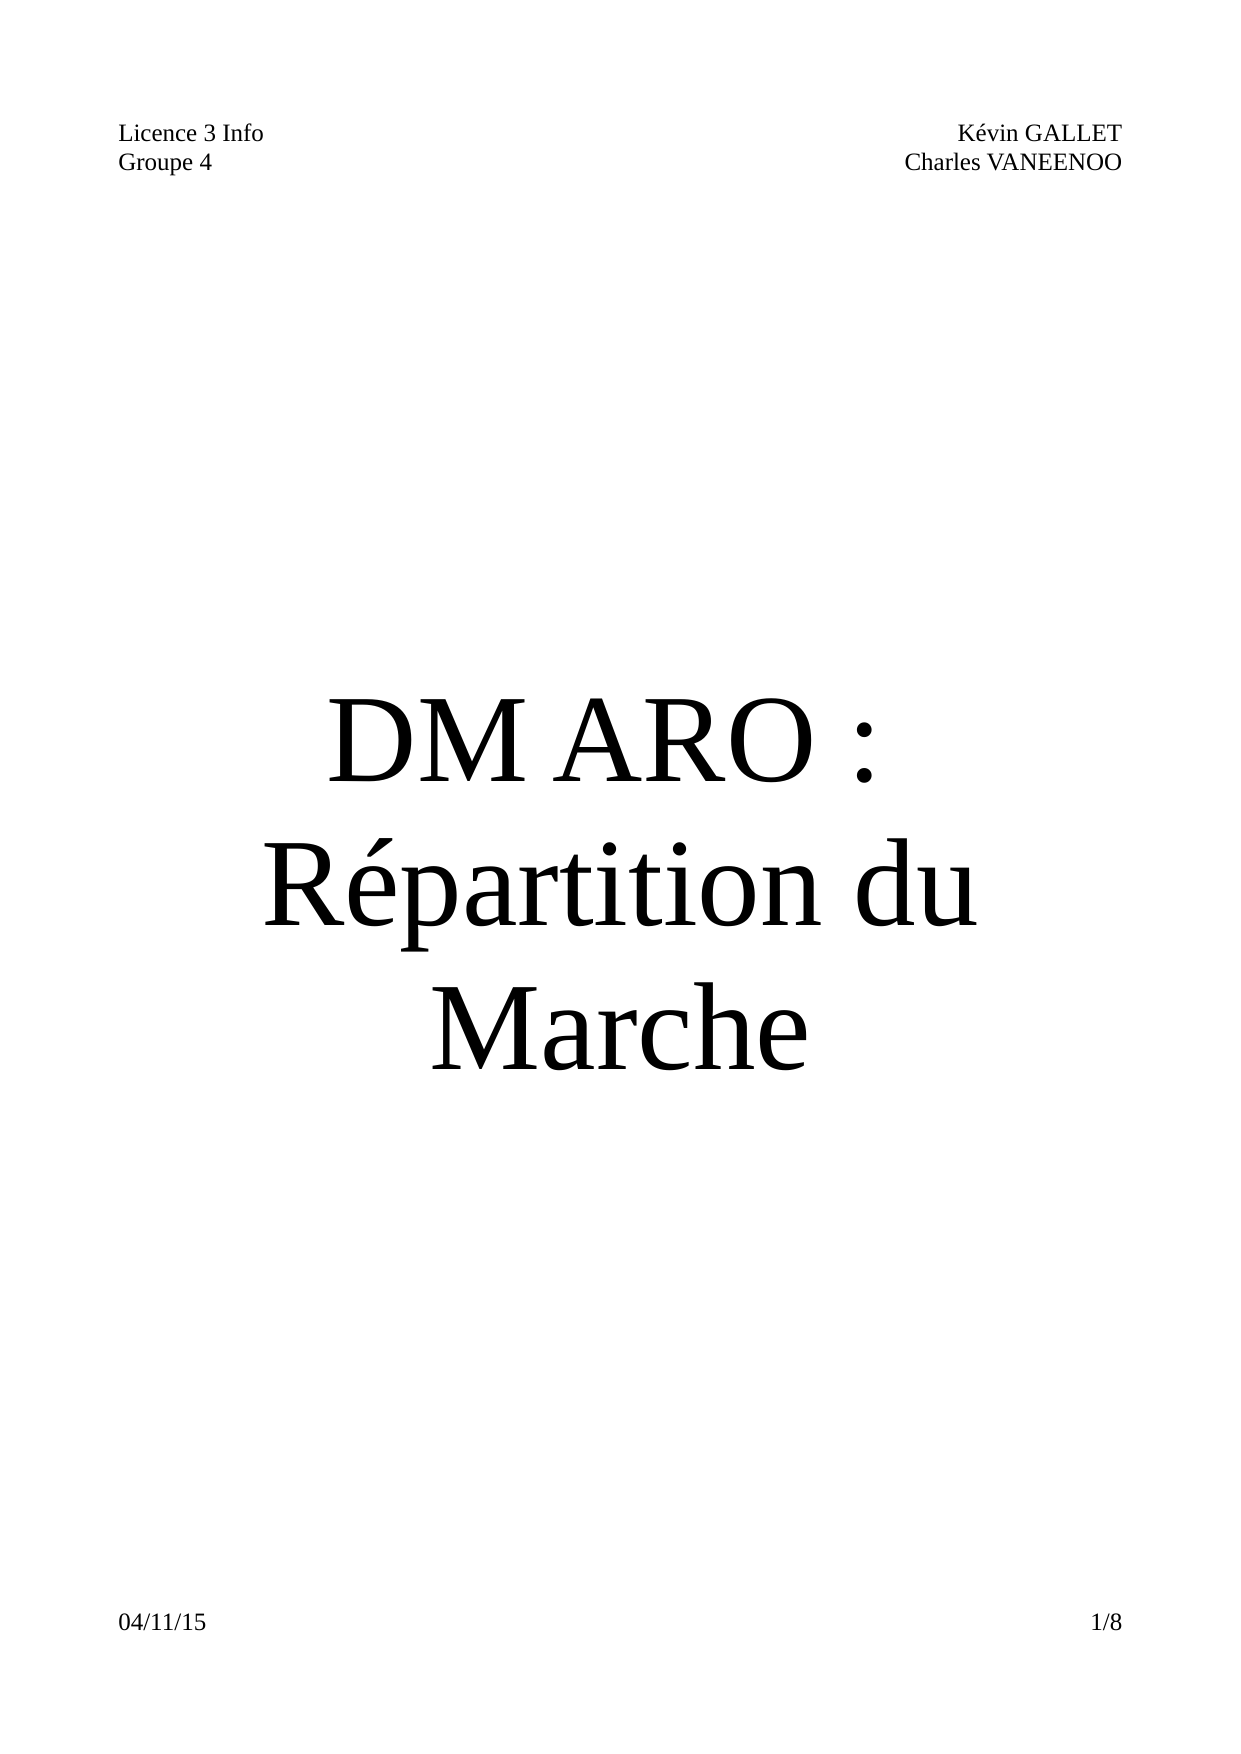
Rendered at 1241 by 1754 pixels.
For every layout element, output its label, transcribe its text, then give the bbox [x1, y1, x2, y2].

text Répartition du Marche [118, 809, 1122, 1096]
text DM ARO : [118, 665, 1122, 809]
